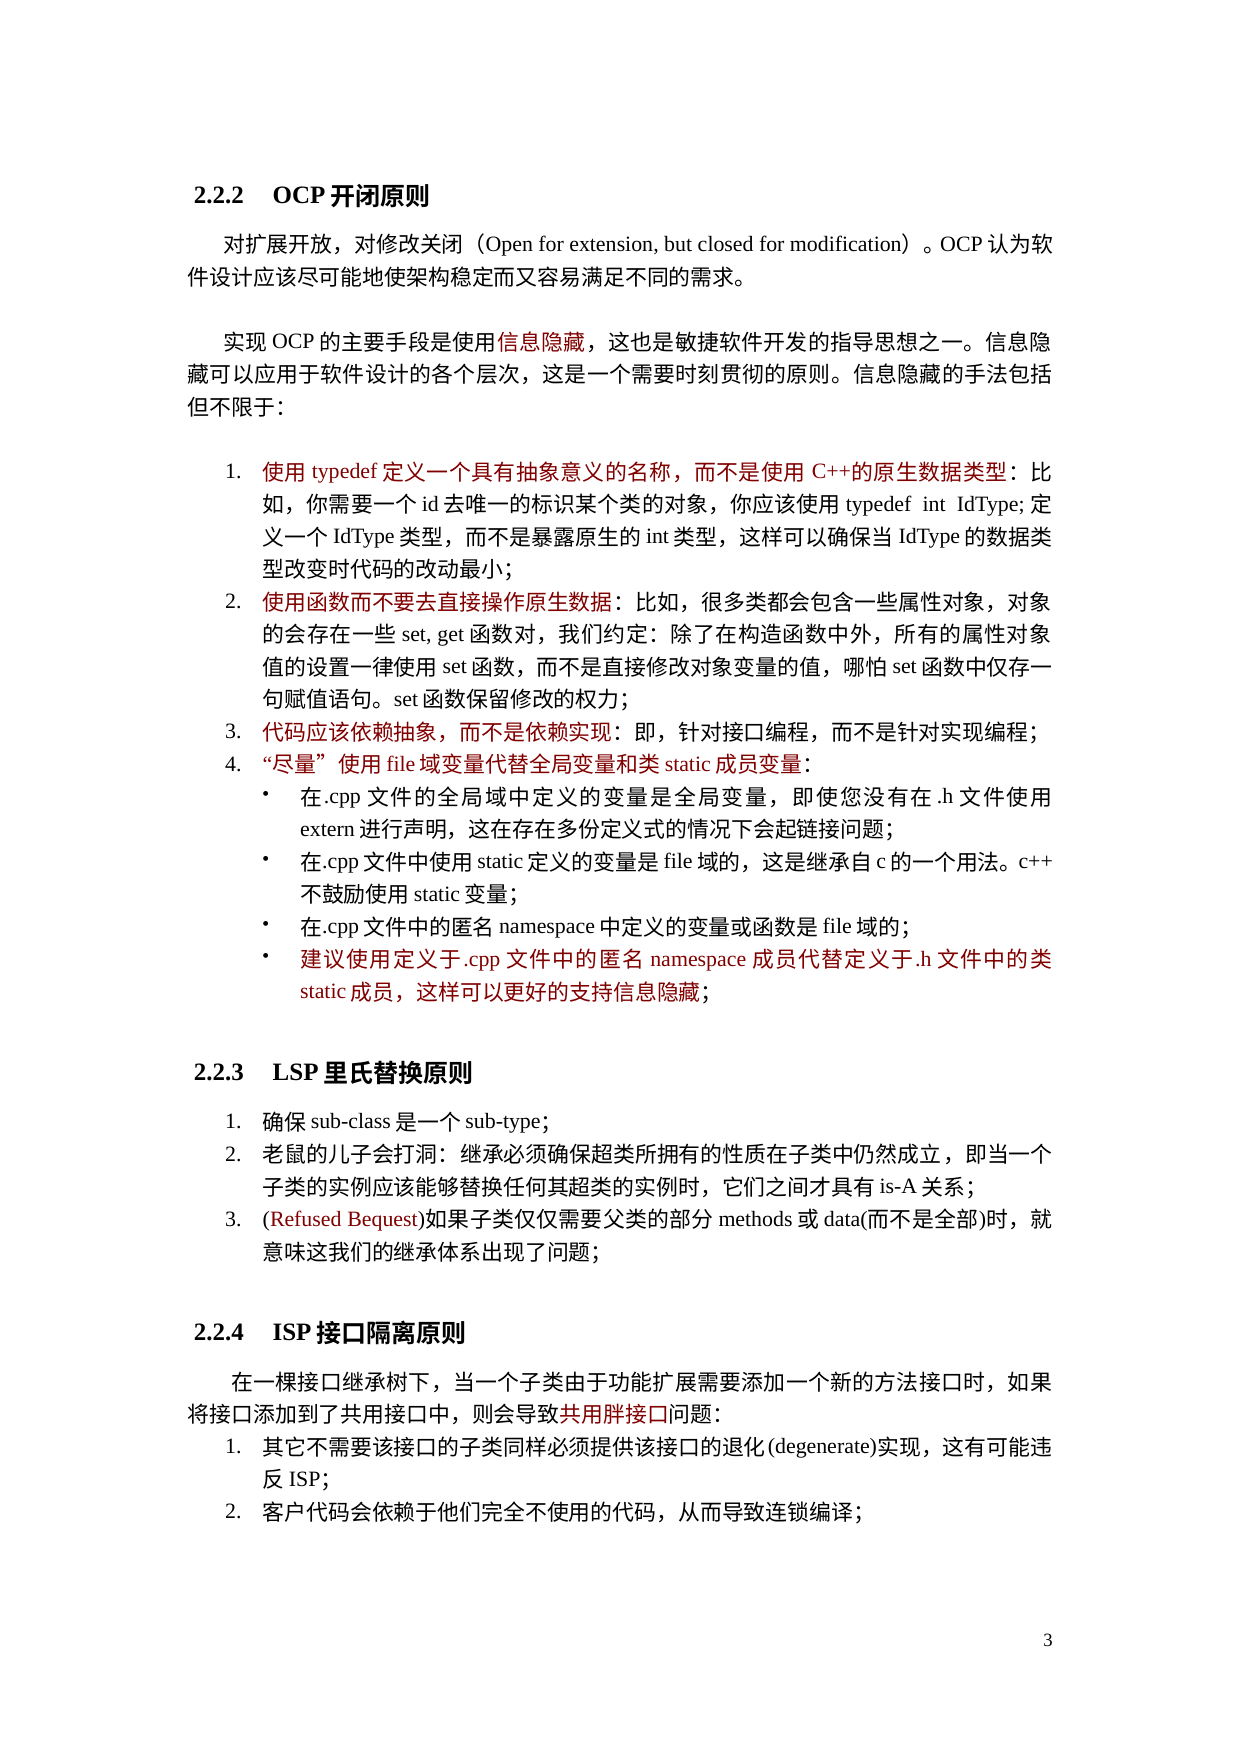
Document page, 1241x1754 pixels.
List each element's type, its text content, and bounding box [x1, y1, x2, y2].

list 在.cpp文件的全局域中定义的变量是全局变量，即使您没有在.h文件使用extern进行声明，这在存在多份定义式的情况下会起链接问题； [262, 779, 1053, 844]
list (Refused Bequest)如果子类仅仅需要父类的部分methods或data(而不是全部)时，就意味这我们的继承体系出现了问题； [225, 1202, 1053, 1267]
list “尽量”使用file域变量代替全局变量和类static成员变量： [225, 747, 1053, 779]
list 老鼠的儿子会打洞：继承必须确保超类所拥有的性质在子类中仍然成立，即当一个子类的实例应该能够替换任何其超类的实例时，它们之间才具有is-A关系； [225, 1137, 1053, 1202]
list 确保sub-class是一个sub-type； [225, 1104, 1053, 1137]
list 使用typedef定义一个具有抽象意义的名称，而不是使用C++的原生数据类型：比如，你需要一个id去唯一的标识某个类的对象，你应该使用typedef int IdType; 定义一个IdType类型，而不是暴露原生的int类型，这样可以确保当IdType的数据类型改变时代码的改动最小； [225, 454, 1053, 584]
text 在一棵接口继承树下，当一个子类由于功能扩展需要添加一个新的方法接口时，如果将接口添加到了共用接口中，则会导致共用胖接口问题： [187, 1364, 1053, 1429]
subtitle OCP 开闭原则 [187, 162, 1053, 227]
subtitle LSP 里氏替换原则 [187, 1039, 1053, 1104]
list 建议使用定义于.cpp文件中的匿名namespace成员代替定义于.h文件中的类static成员，这样可以更好的支持信息隐藏； [262, 942, 1053, 1007]
list 客户代码会依赖于他们完全不使用的代码，从而导致连锁编译； [225, 1494, 1053, 1527]
list 代码应该依赖抽象，而不是依赖实现：即，针对接口编程，而不是针对实现编程； [225, 714, 1053, 747]
list 在.cpp文件中使用static定义的变量是file域的，这是继承自c的一个用法。c++不鼓励使用static变量； [262, 844, 1053, 909]
text 对扩展开放，对修改关闭（Open for extension, but closed for modification）。OCP认为软件设计应该尽可能地使架构稳定而又容易满足不同的需求。 [187, 227, 1053, 292]
subtitle ISP 接口隔离原则 [187, 1299, 1053, 1364]
list 其它不需要该接口的子类同样必须提供该接口的退化(degenerate)实现，这有可能违反ISP； [225, 1429, 1053, 1494]
text 实现OCP的主要手段是使用信息隐藏，这也是敏捷软件开发的指导思想之一。信息隐藏可以应用于软件设计的各个层次，这是一个需要时刻贯彻的原则。信息隐藏的手法包括但不限于： [187, 324, 1053, 422]
list 在.cpp文件中的匿名namespace中定义的变量或函数是file域的； [262, 909, 1053, 942]
list 使用函数而不要去直接操作原生数据：比如，很多类都会包含一些属性对象，对象的会存在一些set, get函数对，我们约定：除了在构造函数中外，所有的属性对象值的设置一律使用set函数，而不是直接修改对象变量的值，哪怕set函数中仅存一句赋值语句。set函数保留修改的权力； [225, 584, 1053, 714]
